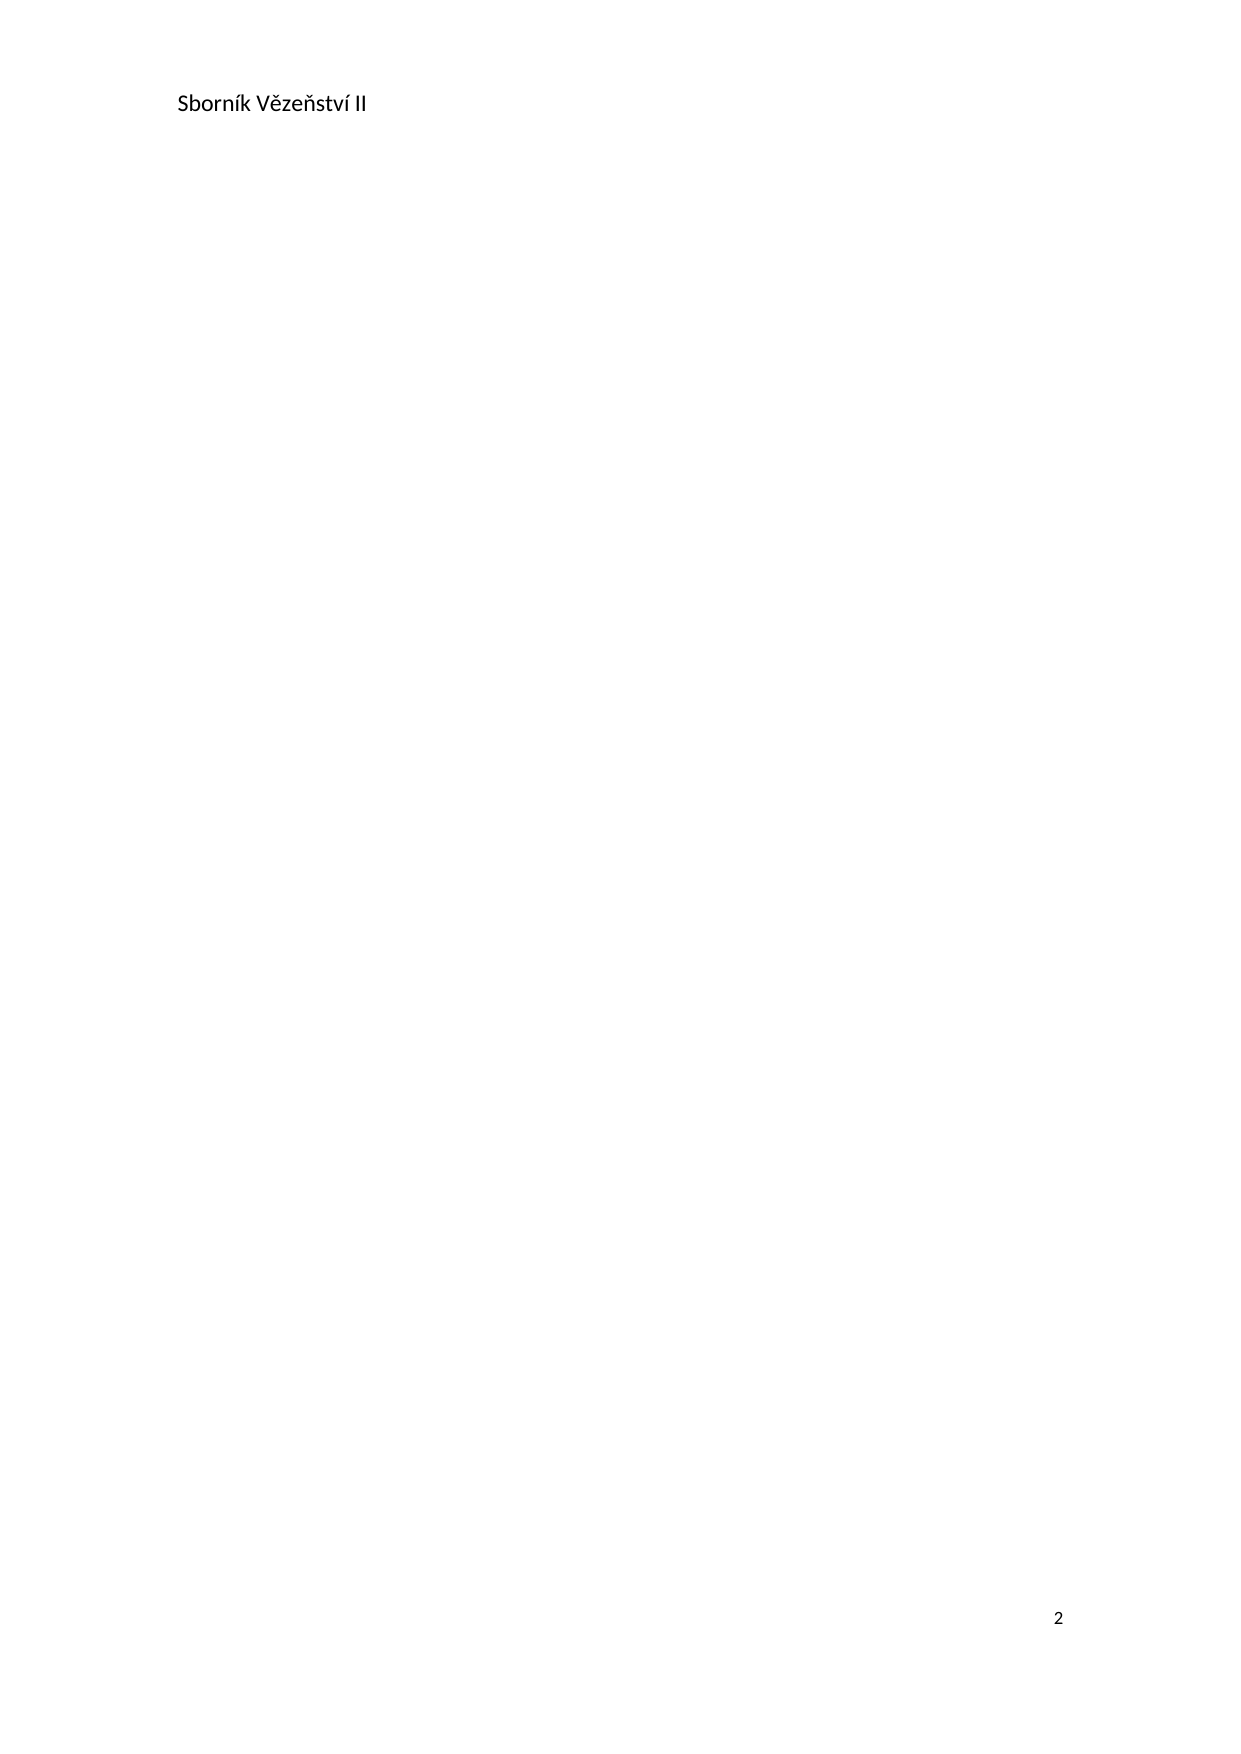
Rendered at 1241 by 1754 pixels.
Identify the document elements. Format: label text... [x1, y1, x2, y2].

text Sborník Vězeňství II [177, 88, 1063, 118]
